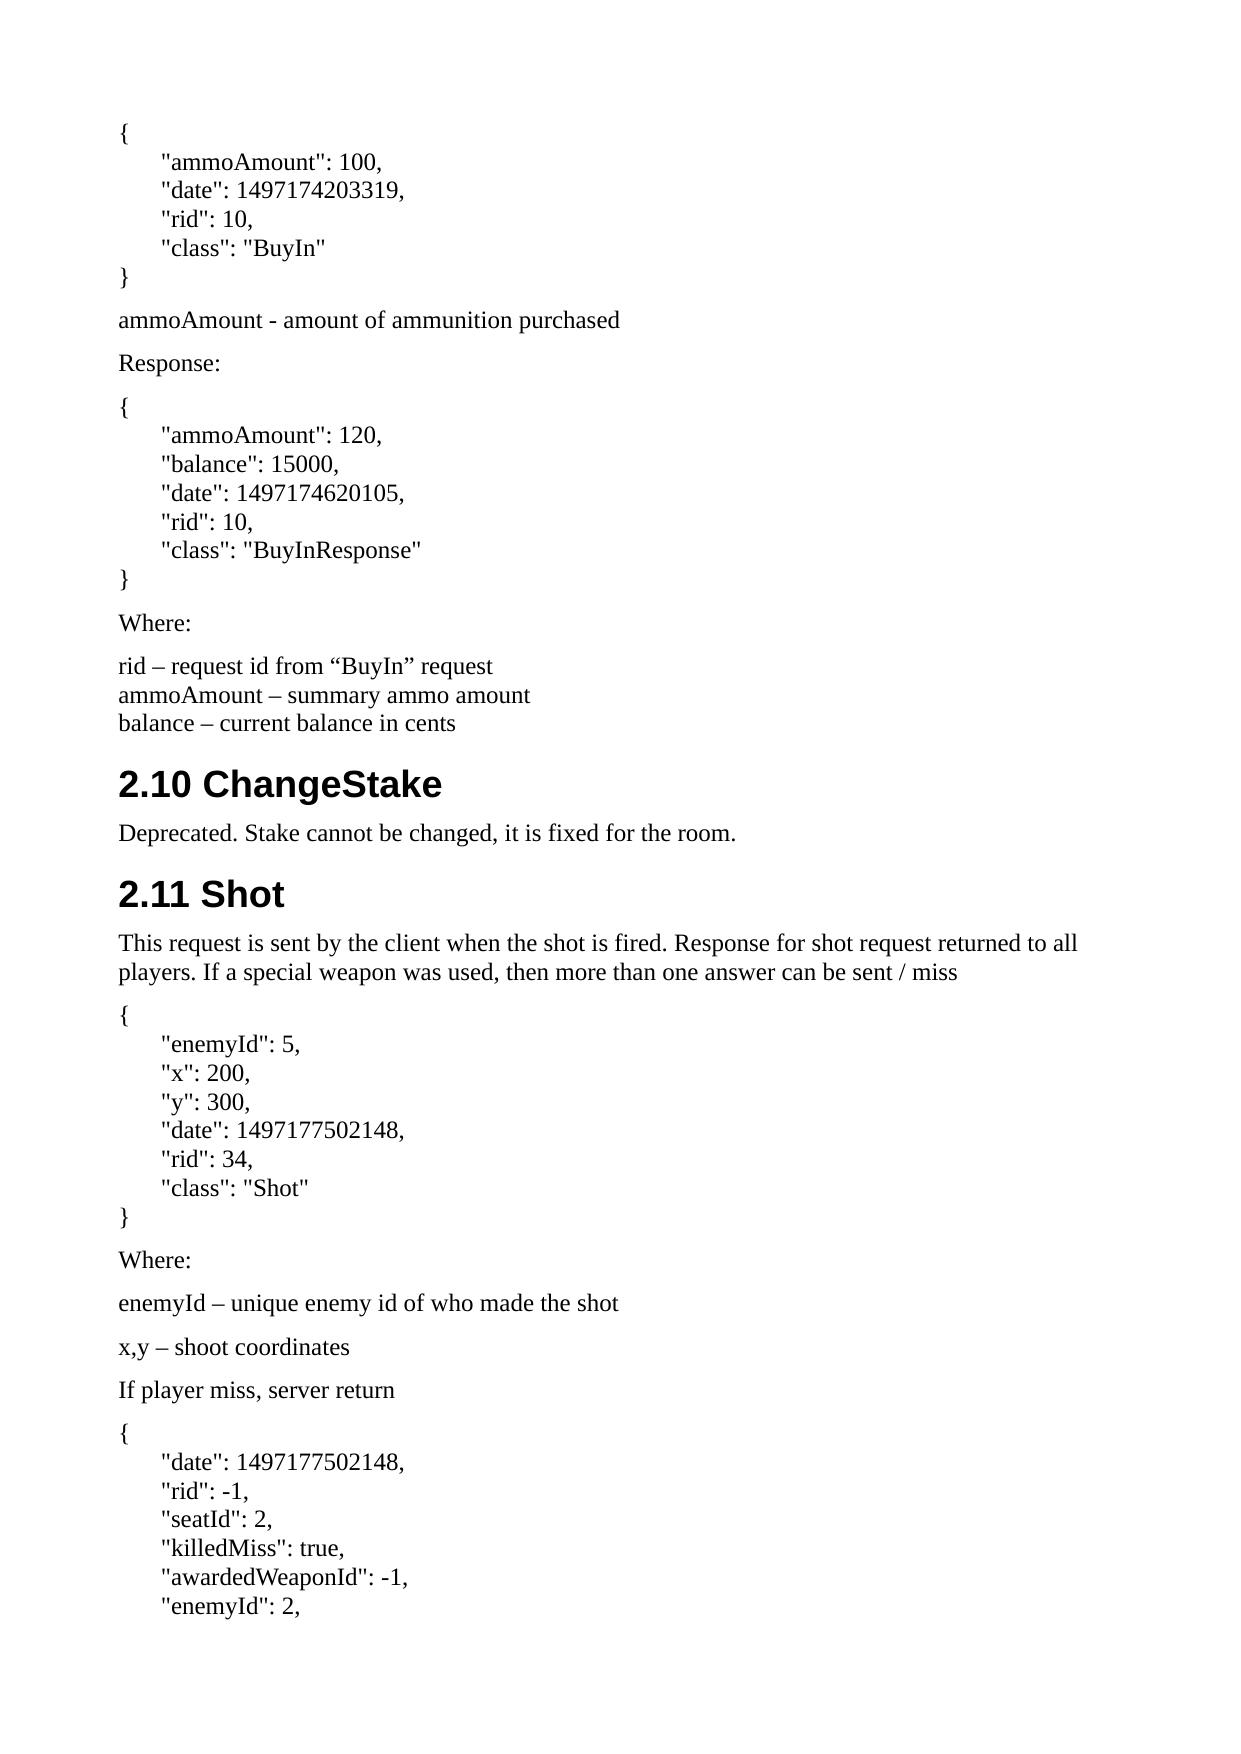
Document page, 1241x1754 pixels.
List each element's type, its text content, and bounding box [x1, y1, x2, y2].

text Where: [118, 608, 1122, 636]
text rid – request id from “BuyIn” request ammoAmount – summary ammo amount balance – current balance in cents [118, 651, 1122, 737]
text enemyId – unique enemy id of who made the shot [118, 1288, 1122, 1317]
text If player miss, server return [118, 1375, 1122, 1404]
text This request is sent by the client when the shot is fired. Response for shot request returned to all players. If a special weapon was used, then more than one answer can be sent / miss [118, 928, 1122, 986]
text { "enemyId": 5, "x": 200, "y": 300, "date": 1497177502148, "rid": 34, "class": "Shot" } [118, 1000, 1122, 1230]
text { "ammoAmount": 120, "balance": 15000, "date": 1497174620105, "rid": 10, "class": "BuyInResponse" } [118, 392, 1122, 593]
text Response: [118, 348, 1122, 377]
text x,y – shoot coordinates [118, 1332, 1122, 1360]
text { "date": 1497177502148, "rid": -1, "seatId": 2, "killedMiss": true, "awardedWeaponId": -1, "enemyId": 2, [118, 1418, 1122, 1619]
text Deprecated. Stake cannot be changed, it is fixed for the room. [118, 818, 1122, 847]
text { "ammoAmount": 100, "date": 1497174203319, "rid": 10, "class": "BuyIn" } [118, 118, 1122, 291]
text Where: [118, 1245, 1122, 1274]
subtitle 2.10 ChangeStake [118, 762, 1122, 806]
subtitle 2.11 Shot [118, 872, 1122, 916]
text ammoAmount - amount of ammunition purchased [118, 305, 1122, 334]
